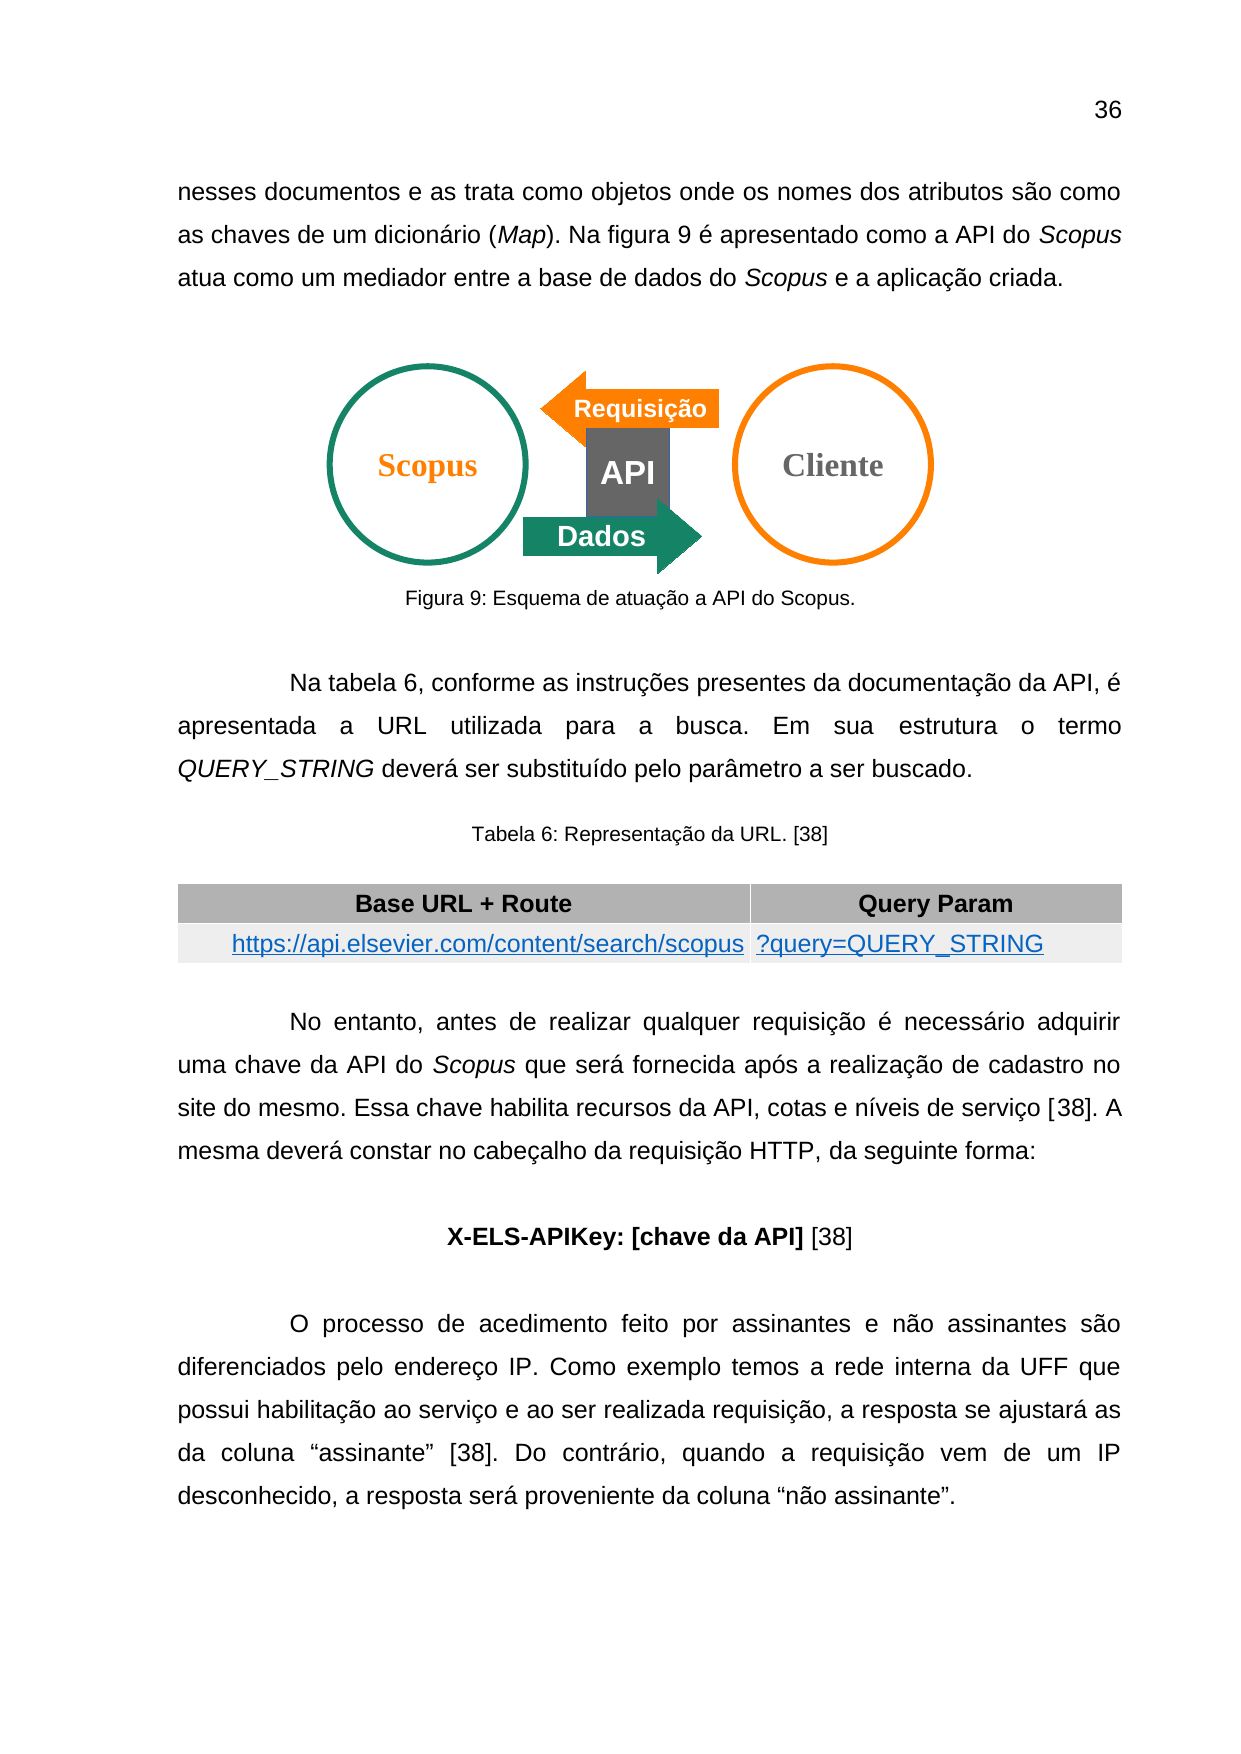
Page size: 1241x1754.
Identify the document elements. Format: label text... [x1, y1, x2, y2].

table_cell ?query=QUERY_STRING [751, 924, 1122, 963]
table_header Base URL + Route [178, 884, 750, 923]
text Figura 9: Esquema de atuação a API do Scopus. [327, 391, 934, 610]
text Na tabela 6, conforme as instruções presentes da documentação da API, é apresentada a URL utilizada para a busca. Em sua estrutura o termo QUERY_STRING deverá ser substituído pelo parâmetro a ser buscado. [177, 667, 1122, 782]
table_cell https://api.elsevier.com/content/search/scopus [178, 924, 750, 963]
text nesses documentos e as trata como objetos onde os nomes dos atributos são como as chaves de um dicionário (Map). Na figura 9 é apresentado como a API do Scopus atua como um mediador entre a base de dados do Scopus e a aplicação criada. [177, 177, 1122, 292]
text O processo de acedimento feito por assinantes e não assinantes são diferenciados pelo endereço IP. Como exemplo temos a rede interna da UFF que possui habilitação ao serviço e ao ser realizada requisição, a resposta se ajustará as da coluna “assinante” [38]. Do contrário, quando a requisição vem de um IP desconhecido, a resposta será proveniente da coluna “não assinante”. [177, 1308, 1122, 1510]
text X-ELS-APIKey: [chave da API] [38] [177, 1222, 1122, 1251]
text No entanto, antes de realizar qualquer requisição é necessário adquirir uma chave da API do Scopus que será fornecida após a realização de cadastro no site do mesmo. Essa chave habilita recursos da API, cotas e níveis de serviço [38]. A mesma deverá constar no cabeçalho da requisição HTTP, da seguinte forma: [177, 1007, 1122, 1165]
table_header Query Param [751, 884, 1122, 923]
text Tabela 6: Representação da URL. [38] [177, 822, 1122, 846]
